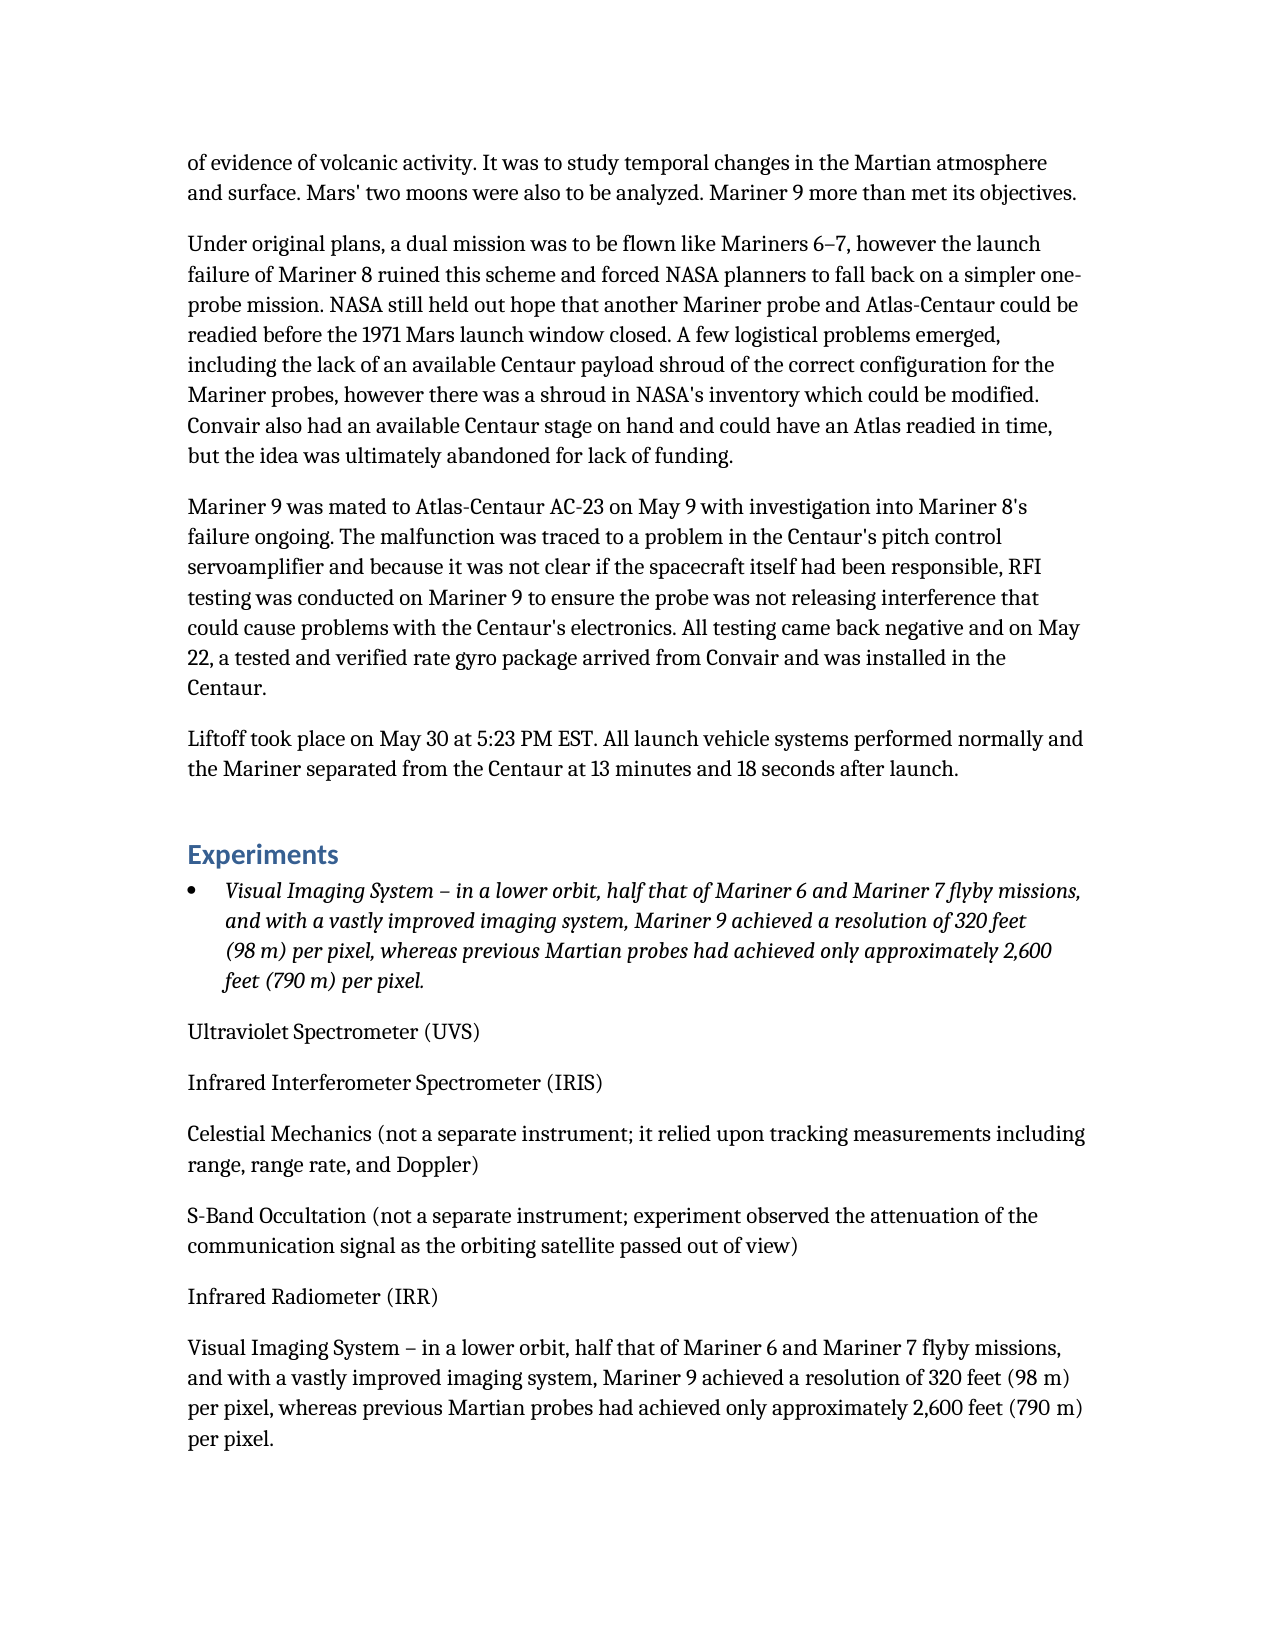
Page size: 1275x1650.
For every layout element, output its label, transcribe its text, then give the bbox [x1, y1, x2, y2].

text of evidence of volcanic activity. It was to study temporal changes in the Martian atmosphere and surface. Mars' two moons were also to be analyzed. Mariner 9 more than met its objectives. [187, 150, 1087, 207]
text Mariner 9 was mated to Atlas-Centaur AC-23 on May 9 with investigation into Mariner 8's failure ongoing. The malfunction was traced to a problem in the Centaur's pitch control servoamplifier and because it was not clear if the spacecraft itself had been responsible, RFI testing was conducted on Mariner 9 to ensure the probe was not releasing interference that could cause problems with the Centaur's electronics. All testing came back negative and on May 22, a tested and verified rate gyro package arrived from Convair and was installed in the Centaur. [187, 494, 1087, 701]
text Infrared Interferometer Spectrometer (IRIS) [187, 1070, 1087, 1096]
text Celestial Mechanics (not a separate instrument; it relied upon tracking measurements including range, range rate, and Doppler) [187, 1121, 1087, 1178]
list Visual Imaging System – in a lower orbit, half that of Mariner 6 and Mariner 7 flyby missions, and with a vastly improved imaging system, Mariner 9 achieved a resolution of 320 feet (98 m) per pixel, whereas previous Martian probes had achieved only approximately 2,600 feet (790 m) per pixel. [187, 877, 1087, 994]
text Ultraviolet Spectrometer (UVS) [187, 1019, 1087, 1045]
subtitle Experiments [187, 836, 1087, 872]
text Visual Imaging System – in a lower orbit, half that of Mariner 6 and Mariner 7 flyby missions, and with a vastly improved imaging system, Mariner 9 achieved a resolution of 320 feet (98 m) per pixel, whereas previous Martian probes had achieved only approximately 2,600 feet (790 m) per pixel. [187, 1335, 1087, 1452]
text Infrared Radiometer (IRR) [187, 1284, 1087, 1310]
text S-Band Occultation (not a separate instrument; experiment observed the attenuation of the communication signal as the orbiting satellite passed out of view) [187, 1202, 1087, 1259]
text Liftoff took place on May 30 at 5:23 PM EST. All launch vehicle systems performed normally and the Mariner separated from the Centaur at 13 minutes and 18 seconds after launch. [187, 726, 1087, 783]
text Under original plans, a dual mission was to be flown like Mariners 6–7, however the launch failure of Mariner 8 ruined this scheme and forced NASA planners to fall back on a simpler one-probe mission. NASA still held out hope that another Mariner probe and Atlas-Centaur could be readied before the 1971 Mars launch window closed. A few logistical problems emerged, including the lack of an available Centaur payload shroud of the correct configuration for the Mariner probes, however there was a shroud in NASA's inventory which could be modified. Convair also had an available Centaur stage on hand and could have an Atlas readied in time, but the idea was ultimately abandoned for lack of funding. [187, 231, 1087, 469]
